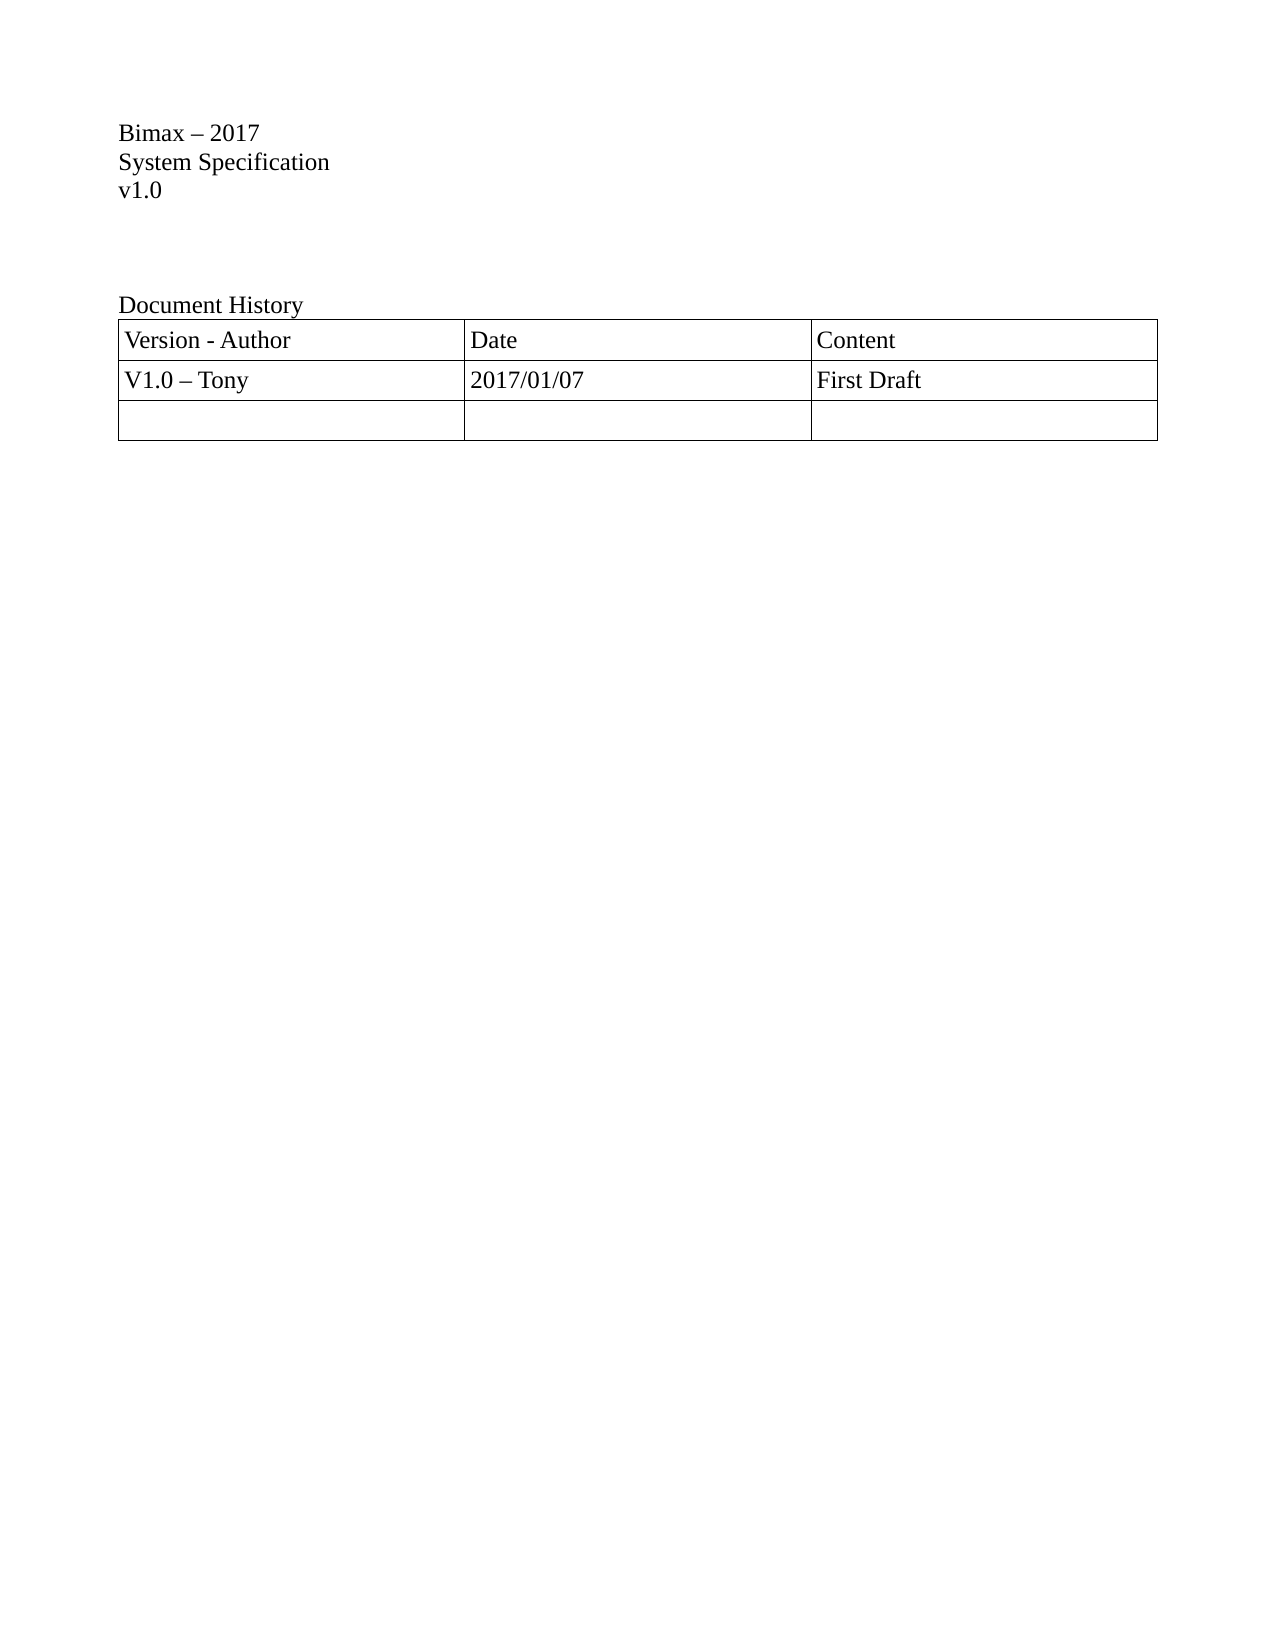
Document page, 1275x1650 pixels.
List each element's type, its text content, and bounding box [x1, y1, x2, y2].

table_cell First Draft [812, 361, 1157, 400]
table_cell [119, 401, 464, 440]
table_header Version - Author [119, 320, 464, 360]
table_cell [812, 401, 1157, 440]
text System Specification [118, 147, 1157, 176]
text Document History [118, 291, 1157, 319]
text Bimax – 2017 [118, 118, 1157, 147]
table_header Date [465, 320, 811, 360]
table_cell 2017/01/07 [465, 361, 811, 400]
table_cell V1.0 – Tony [119, 361, 464, 400]
table_cell [465, 401, 811, 440]
text v1.0 [118, 176, 1157, 204]
table_header Content [812, 320, 1157, 360]
